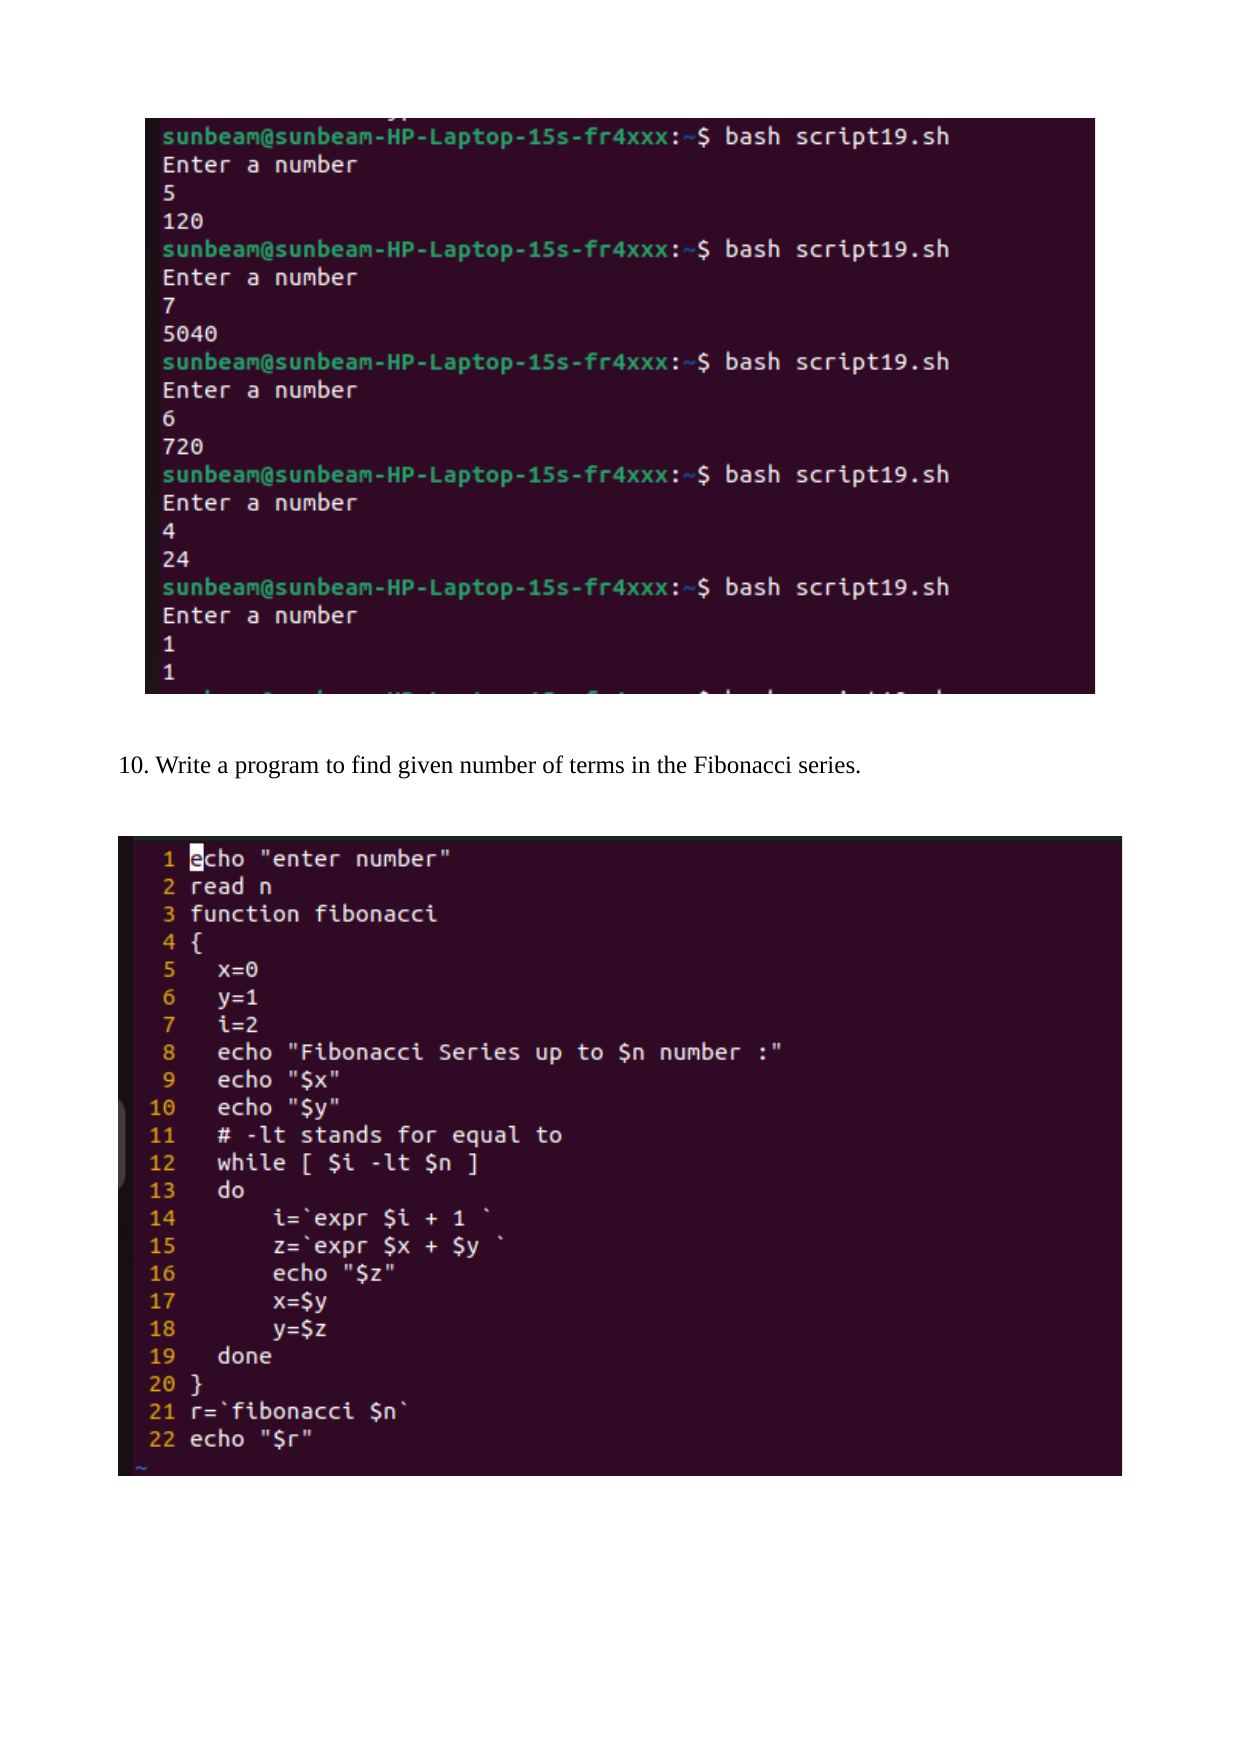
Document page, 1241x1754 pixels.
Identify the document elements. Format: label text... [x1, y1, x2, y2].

text 10. Write a program to find given number of terms in the Fibonacci series. [118, 751, 1122, 779]
picture [145, 118, 1096, 694]
picture [118, 836, 1123, 1476]
